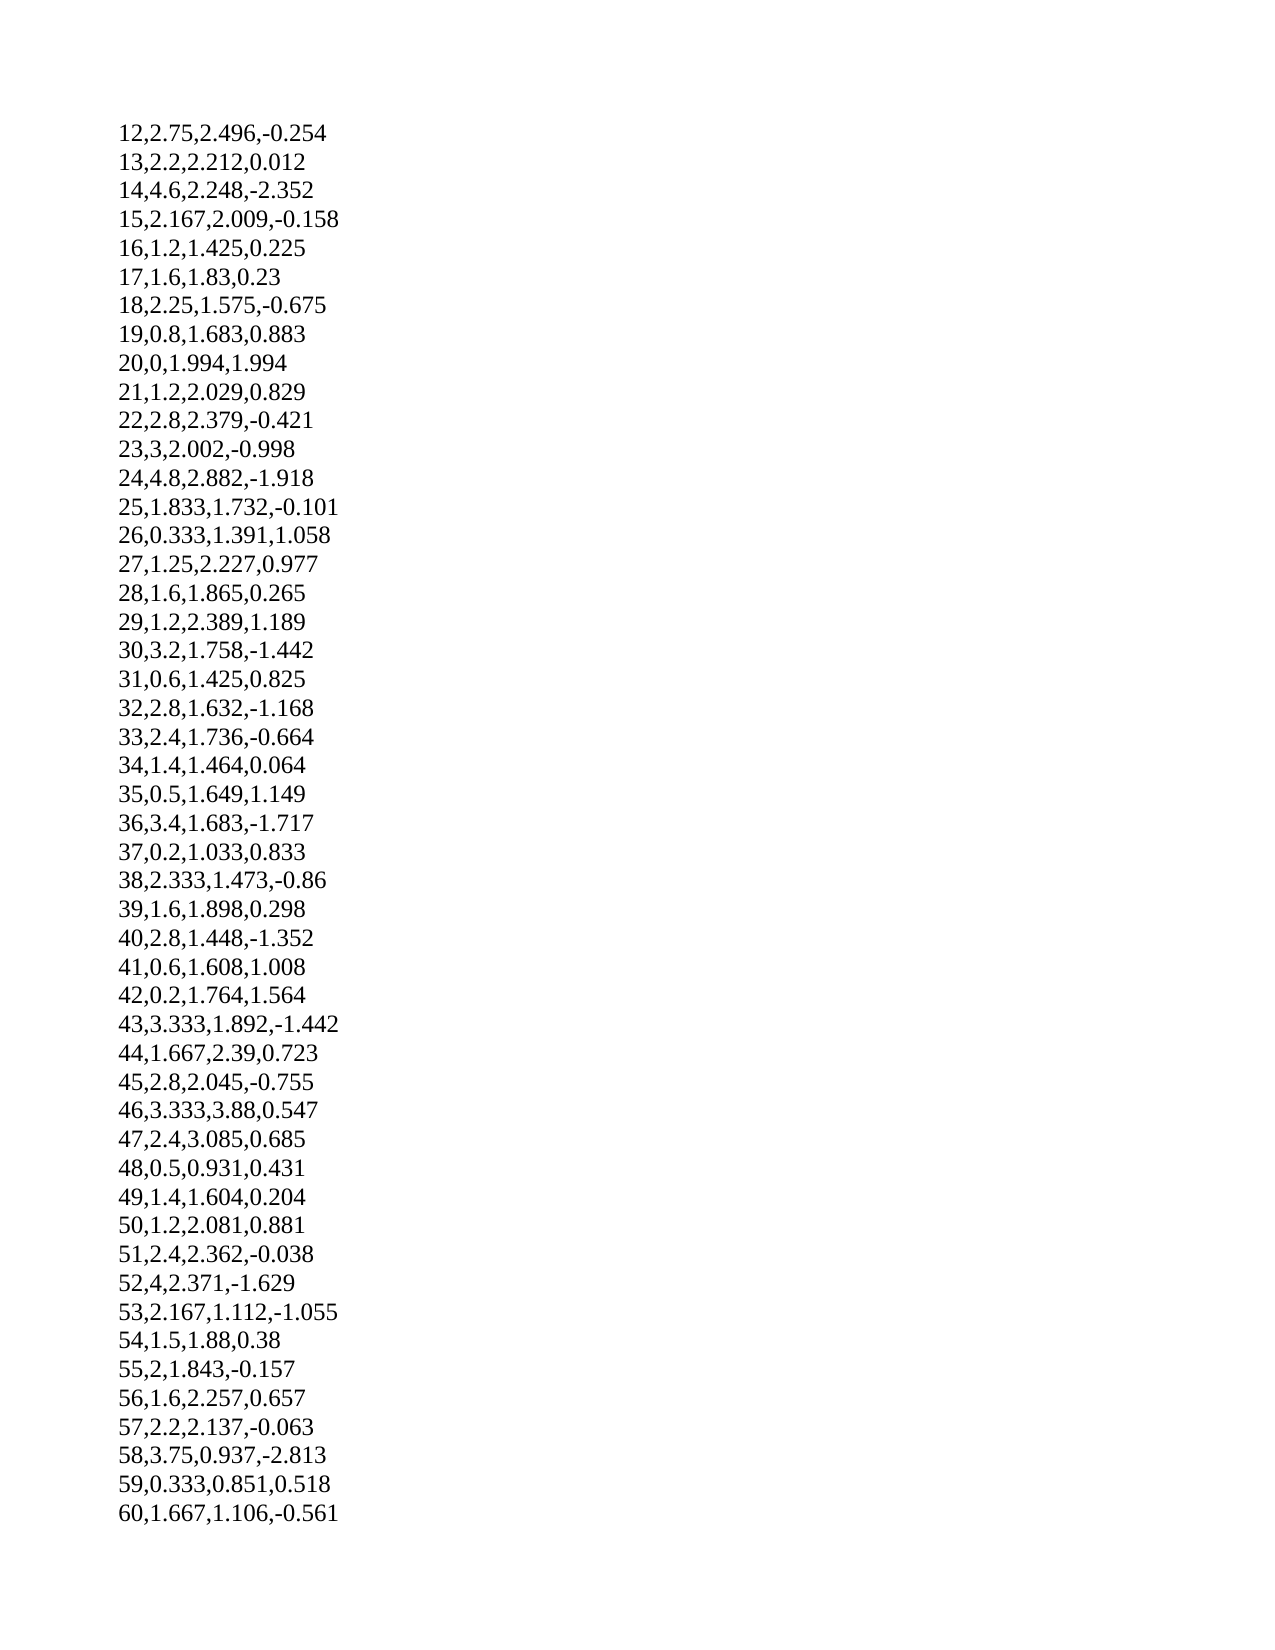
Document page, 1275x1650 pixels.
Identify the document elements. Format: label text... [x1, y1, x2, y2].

text 55,2,1.843,-0.157 [118, 1354, 1157, 1383]
text 57,2.2,2.137,-0.063 [118, 1412, 1157, 1441]
text 29,1.2,2.389,1.189 [118, 607, 1157, 636]
text 18,2.25,1.575,-0.675 [118, 291, 1157, 319]
text 49,1.4,1.604,0.204 [118, 1182, 1157, 1211]
text 12,2.75,2.496,-0.254 [118, 118, 1157, 147]
text 42,0.2,1.764,1.564 [118, 981, 1157, 1009]
text 21,1.2,2.029,0.829 [118, 377, 1157, 406]
text 25,1.833,1.732,-0.101 [118, 492, 1157, 521]
text 58,3.75,0.937,-2.813 [118, 1441, 1157, 1469]
text 28,1.6,1.865,0.265 [118, 578, 1157, 607]
text 38,2.333,1.473,-0.86 [118, 866, 1157, 894]
text 43,3.333,1.892,-1.442 [118, 1009, 1157, 1038]
text 34,1.4,1.464,0.064 [118, 751, 1157, 779]
text 16,1.2,1.425,0.225 [118, 233, 1157, 262]
text 31,0.6,1.425,0.825 [118, 664, 1157, 693]
text 41,0.6,1.608,1.008 [118, 952, 1157, 981]
text 46,3.333,3.88,0.547 [118, 1096, 1157, 1124]
text 26,0.333,1.391,1.058 [118, 521, 1157, 549]
text 37,0.2,1.033,0.833 [118, 837, 1157, 866]
text 40,2.8,1.448,-1.352 [118, 923, 1157, 952]
text 56,1.6,2.257,0.657 [118, 1383, 1157, 1412]
text 22,2.8,2.379,-0.421 [118, 406, 1157, 434]
text 13,2.2,2.212,0.012 [118, 147, 1157, 176]
text 59,0.333,0.851,0.518 [118, 1469, 1157, 1498]
text 47,2.4,3.085,0.685 [118, 1124, 1157, 1153]
text 54,1.5,1.88,0.38 [118, 1326, 1157, 1354]
text 45,2.8,2.045,-0.755 [118, 1067, 1157, 1096]
text 39,1.6,1.898,0.298 [118, 894, 1157, 923]
text 36,3.4,1.683,-1.717 [118, 808, 1157, 837]
text 20,0,1.994,1.994 [118, 348, 1157, 377]
text 51,2.4,2.362,-0.038 [118, 1239, 1157, 1268]
text 60,1.667,1.106,-0.561 [118, 1498, 1157, 1527]
text 17,1.6,1.83,0.23 [118, 262, 1157, 291]
text 32,2.8,1.632,-1.168 [118, 693, 1157, 722]
text 35,0.5,1.649,1.149 [118, 779, 1157, 808]
text 30,3.2,1.758,-1.442 [118, 636, 1157, 664]
text 50,1.2,2.081,0.881 [118, 1211, 1157, 1239]
text 27,1.25,2.227,0.977 [118, 549, 1157, 578]
text 15,2.167,2.009,-0.158 [118, 204, 1157, 233]
text 53,2.167,1.112,-1.055 [118, 1297, 1157, 1326]
text 52,4,2.371,-1.629 [118, 1268, 1157, 1297]
text 44,1.667,2.39,0.723 [118, 1038, 1157, 1067]
text 19,0.8,1.683,0.883 [118, 319, 1157, 348]
text 24,4.8,2.882,-1.918 [118, 463, 1157, 492]
text 14,4.6,2.248,-2.352 [118, 176, 1157, 204]
text 48,0.5,0.931,0.431 [118, 1153, 1157, 1182]
text 23,3,2.002,-0.998 [118, 434, 1157, 463]
text 33,2.4,1.736,-0.664 [118, 722, 1157, 751]
